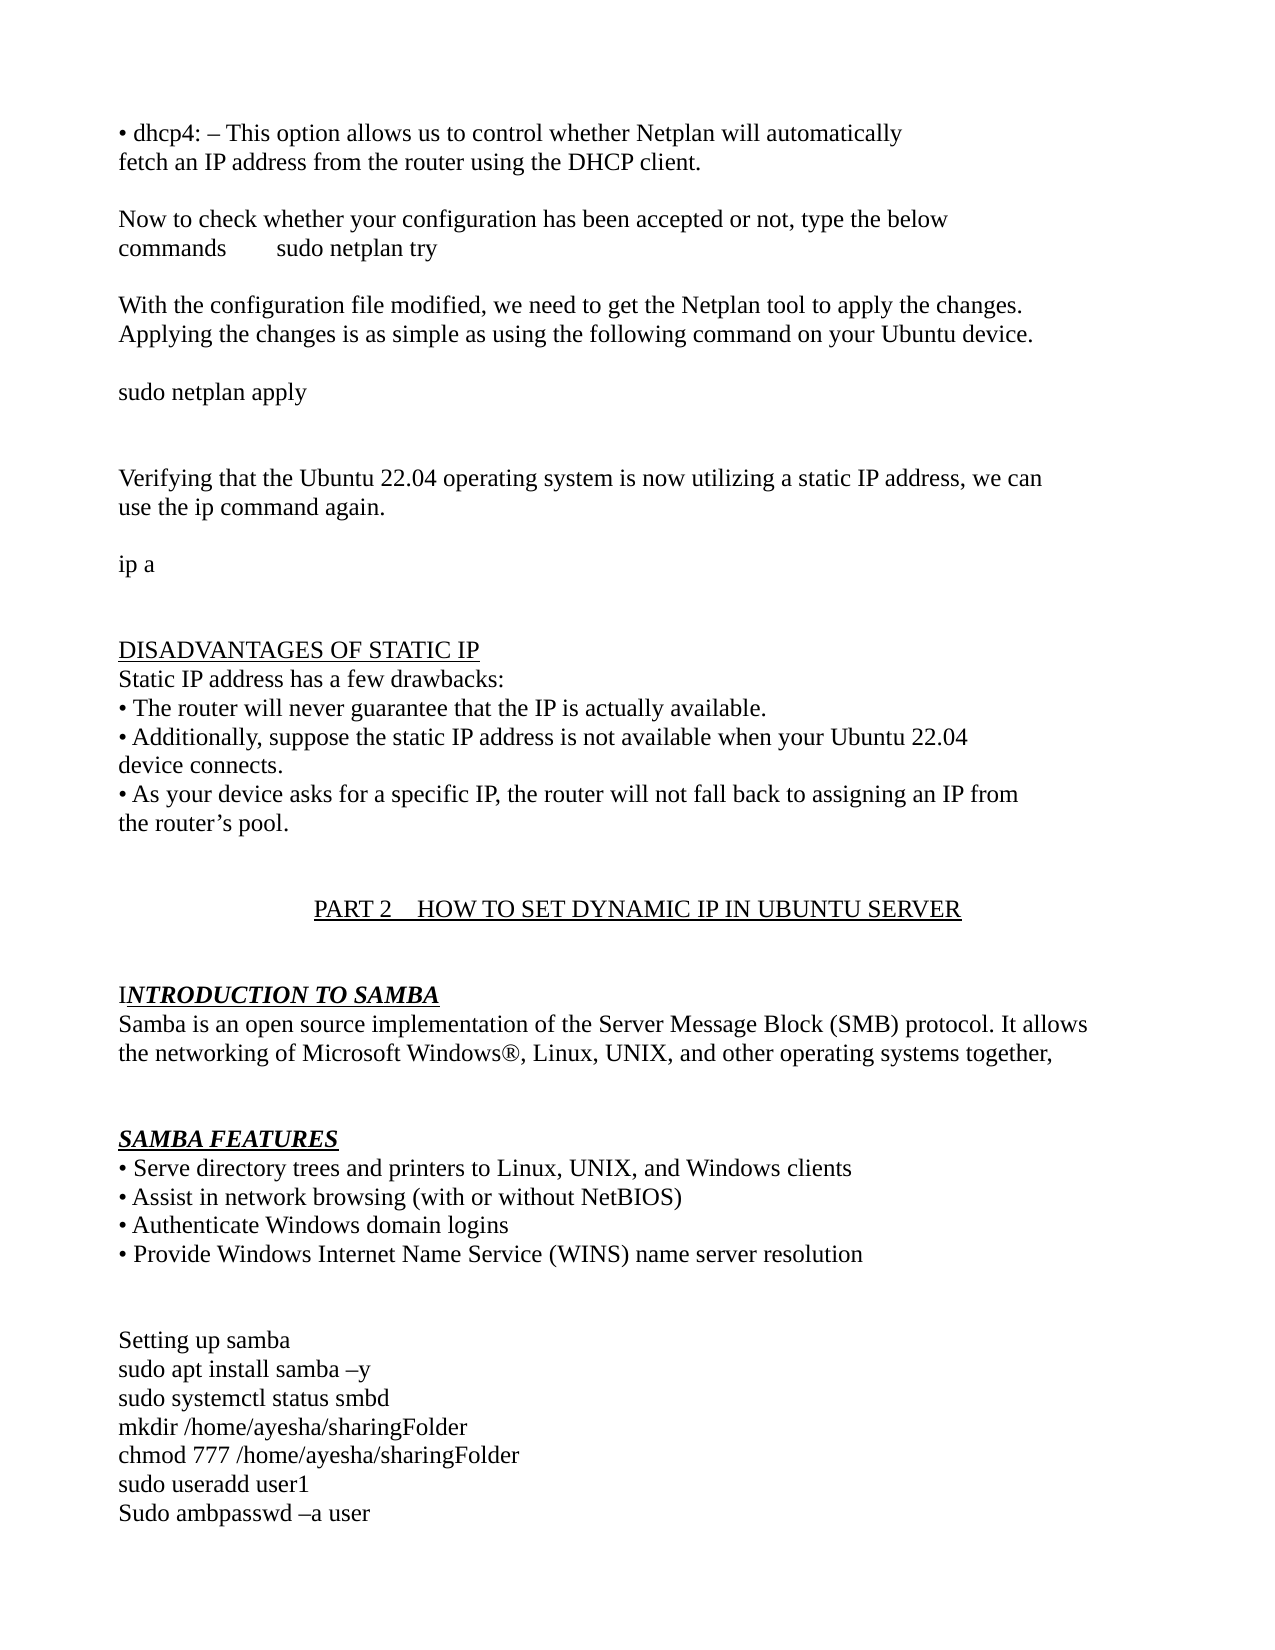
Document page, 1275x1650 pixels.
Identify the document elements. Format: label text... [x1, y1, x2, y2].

text • Additionally, suppose the static IP address is not available when your Ubuntu 22.04 [118, 722, 1157, 751]
text the networking of Microsoft Windows®, Linux, UNIX, and other operating systems together, [118, 1038, 1157, 1067]
text Setting up samba [118, 1326, 1157, 1354]
text DISADVANTAGES OF STATIC IP [118, 636, 1157, 664]
text Applying the changes is as simple as using the following command on your Ubuntu device. [118, 319, 1157, 348]
text Verifying that the Ubuntu 22.04 operating system is now utilizing a static IP address, we can [118, 463, 1157, 492]
text With the configuration file modified, we need to get the Netplan tool to apply the changes. [118, 291, 1157, 319]
text PART 2 HOW TO SET DYNAMIC IP IN UBUNTU SERVER [118, 894, 1157, 923]
text use the ip command again. [118, 492, 1157, 521]
text commands sudo netplan try [118, 233, 1157, 262]
text sudo netplan apply [118, 377, 1157, 406]
text Static IP address has a few drawbacks: [118, 664, 1157, 693]
text • dhcp4: – This option allows us to control whether Netplan will automatically [118, 118, 1157, 147]
text • Serve directory trees and printers to Linux, UNIX, and Windows clients [118, 1153, 1157, 1182]
text fetch an IP address from the router using the DHCP client. [118, 147, 1157, 176]
text INTRODUCTION TO SAMBA [118, 981, 1157, 1009]
text mkdir /home/ayesha/sharingFolder [118, 1412, 1157, 1441]
text sudo systemctl status smbd [118, 1383, 1157, 1412]
text • Authenticate Windows domain logins [118, 1211, 1157, 1239]
text ip a [118, 549, 1157, 578]
text sudo apt install samba –y [118, 1354, 1157, 1383]
text • Provide Windows Internet Name Service (WINS) name server resolution [118, 1239, 1157, 1268]
text • The router will never guarantee that the IP is actually available. [118, 693, 1157, 722]
text Now to check whether your configuration has been accepted or not, type the below [118, 204, 1157, 233]
text Sudo ambpasswd –a user [118, 1498, 1157, 1527]
text • Assist in network browsing (with or without NetBIOS) [118, 1182, 1157, 1211]
text device connects. [118, 751, 1157, 779]
text SAMBA FEATURES [118, 1124, 1157, 1153]
text the router’s pool. [118, 808, 1157, 837]
text sudo useradd user1 [118, 1469, 1157, 1498]
text • As your device asks for a specific IP, the router will not fall back to assigning an IP from [118, 779, 1157, 808]
text chmod 777 /home/ayesha/sharingFolder [118, 1441, 1157, 1469]
text Samba is an open source implementation of the Server Message Block (SMB) protocol. It allows [118, 1009, 1157, 1038]
